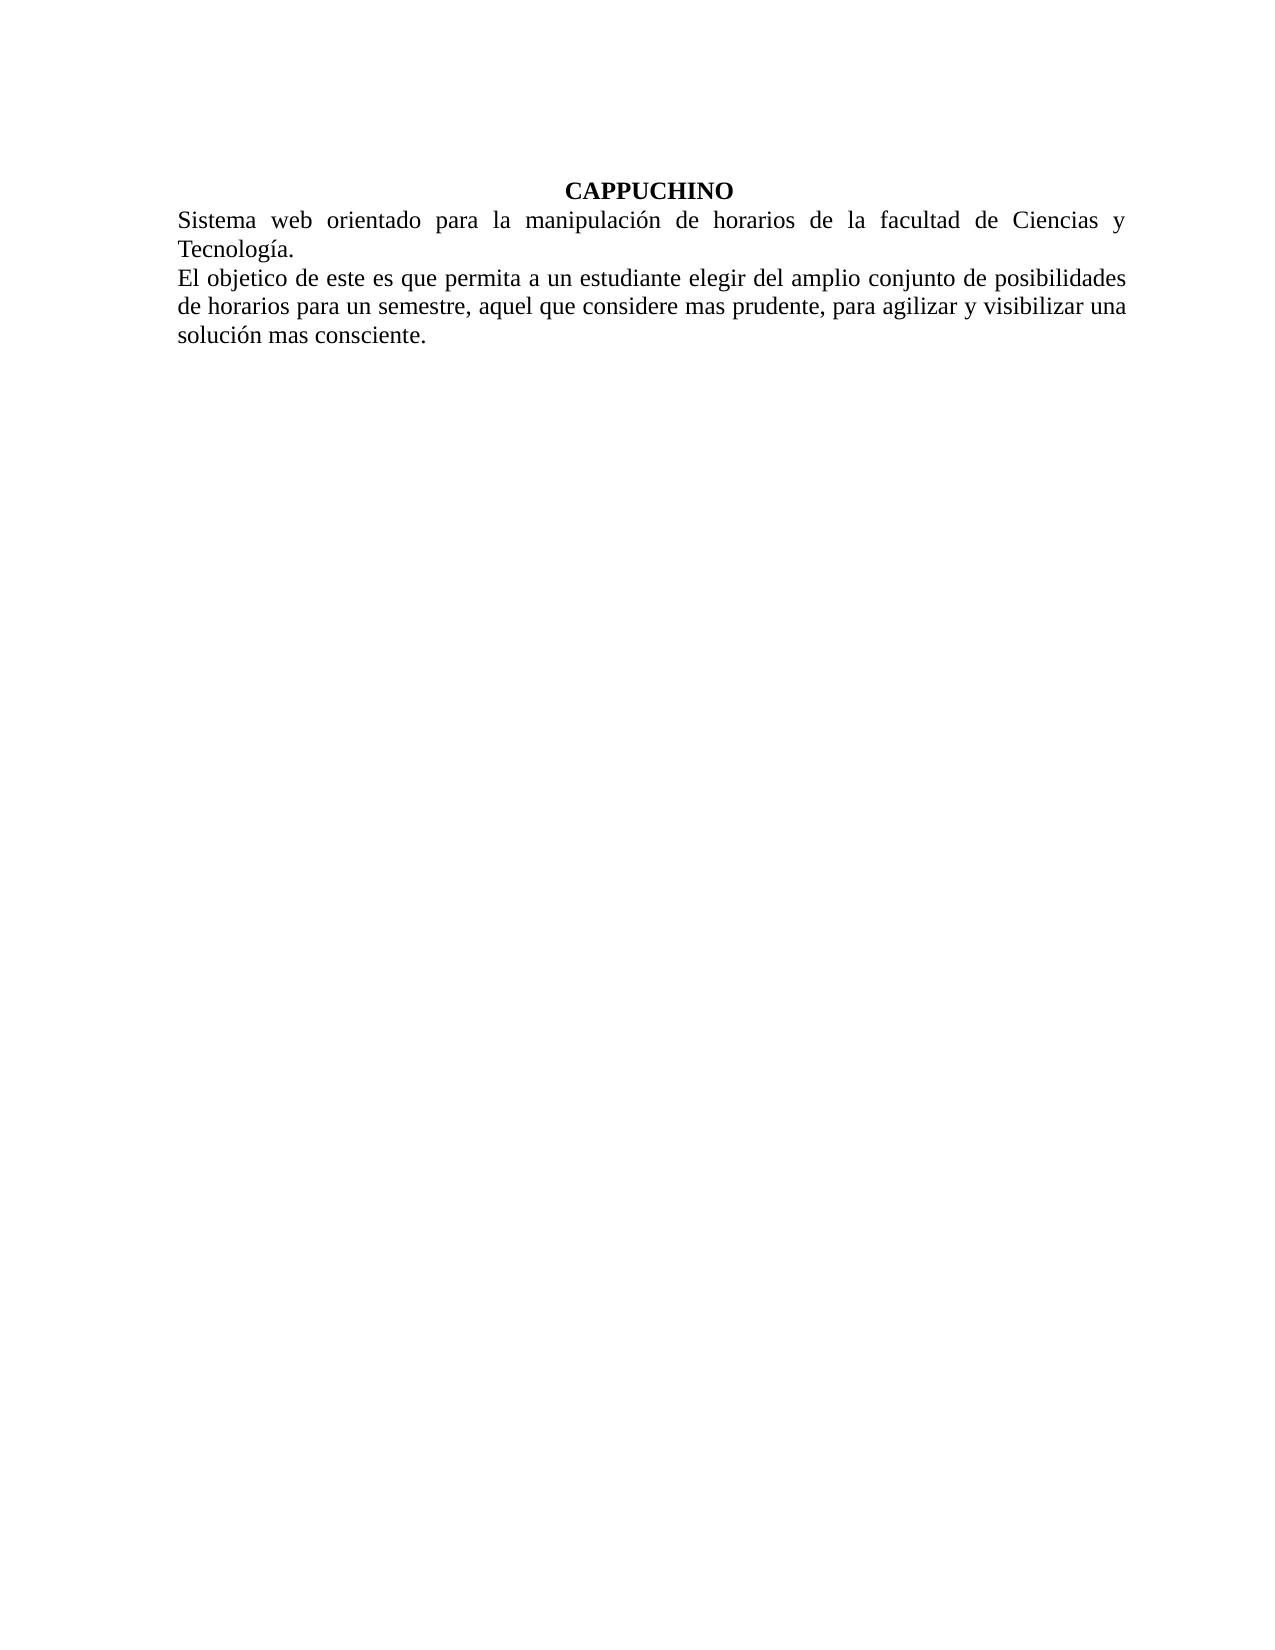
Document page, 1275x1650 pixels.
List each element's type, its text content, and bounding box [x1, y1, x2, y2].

text El objetico de este es que permita a un estudiante elegir del amplio conjunto de posibilidades de horarios para un semestre, aquel que considere mas prudente, para agilizar y visibilizar una solución mas consciente. [177, 263, 1127, 349]
text Sistema web orientado para la manipulación de horarios de la facultad de Ciencias y Tecnología. [177, 205, 1127, 263]
text CAPPUCHINO [177, 176, 1127, 205]
